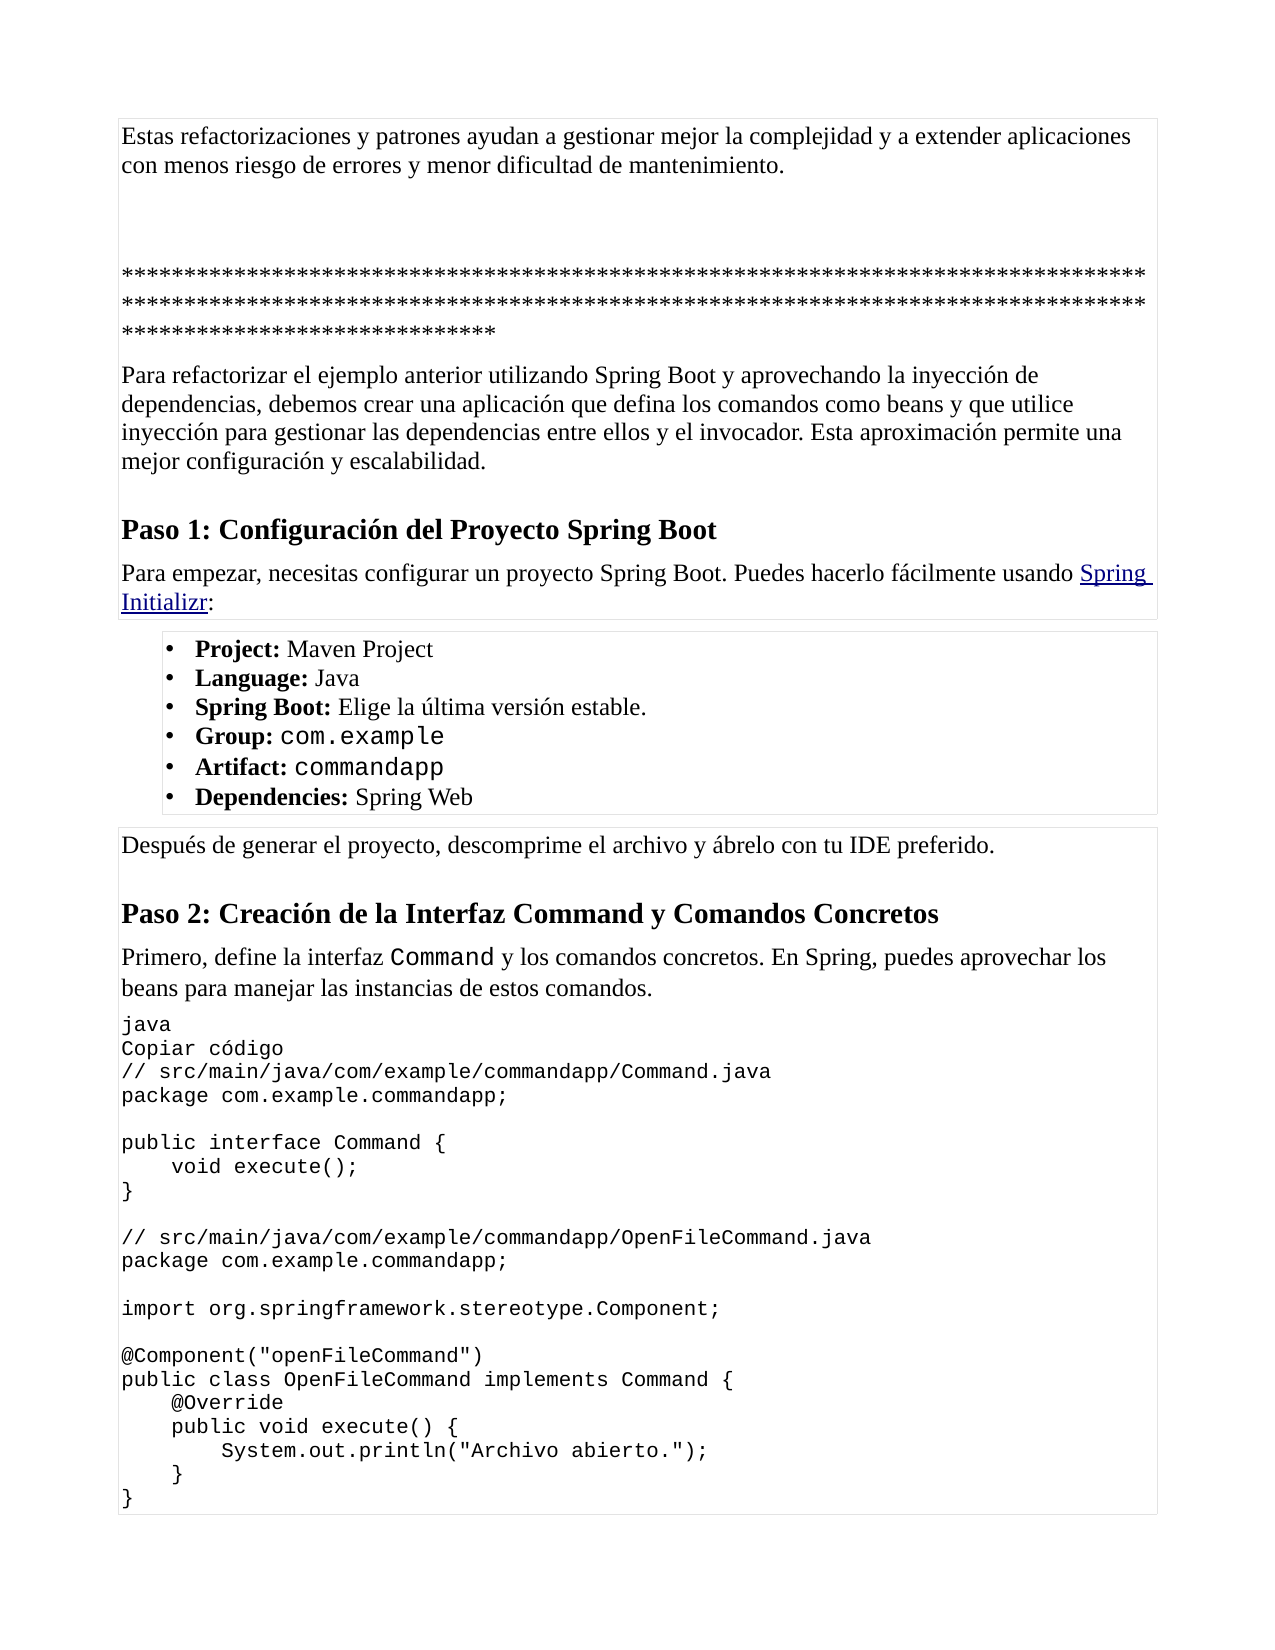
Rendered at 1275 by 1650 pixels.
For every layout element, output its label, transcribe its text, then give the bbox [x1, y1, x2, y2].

text } [119, 1484, 1157, 1514]
text Después de generar el proyecto, descomprime el archivo y ábrelo con tu IDE preferido. [119, 828, 1157, 858]
list Artifact: commandapp [163, 748, 1157, 779]
text package com.example.commandapp; [119, 1247, 1157, 1274]
text java [119, 1011, 1157, 1035]
text @Override [119, 1389, 1157, 1413]
text Estas refactorizaciones y patrones ayudan a gestionar mejor la complejidad y a extender aplicaciones con menos riesgo de errores y menor dificultad de mantenimiento. [119, 119, 1157, 179]
list Language: Java [163, 660, 1157, 689]
text } [119, 1460, 1157, 1484]
subtitle Paso 1: Configuración del Proyecto Spring Boot [119, 509, 1157, 546]
text // src/main/java/com/example/commandapp/Command.java [119, 1058, 1157, 1082]
list Project: Maven Project [163, 632, 1157, 660]
text public class OpenFileCommand implements Command { [119, 1366, 1157, 1389]
text } [119, 1177, 1157, 1203]
list Dependencies: Spring Web [163, 779, 1157, 814]
subtitle Paso 2: Creación de la Interfaz Command y Comandos Concretos [119, 893, 1157, 929]
text public void execute() { [119, 1413, 1157, 1437]
text Copiar código [119, 1035, 1157, 1058]
text Para empezar, necesitas configurar un proyecto Spring Boot. Puedes hacerlo fácilmente usando Spring Initializr: [119, 555, 1157, 619]
list Group: com.example [163, 718, 1157, 748]
text public interface Command { [119, 1129, 1157, 1153]
text Primero, define la interfaz Command y los comandos concretos. En Spring, puedes aprovechar los beans para manejar las instancias de estos comandos. [119, 939, 1157, 1002]
text ************************************************************************************************************************************************************************************************** [119, 258, 1157, 347]
text @Component("openFileCommand") [119, 1342, 1157, 1366]
text void execute(); [119, 1153, 1157, 1177]
text // src/main/java/com/example/commandapp/OpenFileCommand.java [119, 1224, 1157, 1247]
text System.out.println("Archivo abierto."); [119, 1437, 1157, 1460]
text import org.springframework.stereotype.Component; [119, 1295, 1157, 1321]
text Para refactorizar el ejemplo anterior utilizando Spring Boot y aprovechando la inyección de dependencias, debemos crear una aplicación que defina los comandos como beans y que utilice inyección para gestionar las dependencias entre ellos y el invocador. Esta aproximación permite una mejor configuración y escalabilidad. [119, 357, 1157, 475]
text package com.example.commandapp; [119, 1082, 1157, 1109]
list Spring Boot: Elige la última versión estable. [163, 689, 1157, 718]
